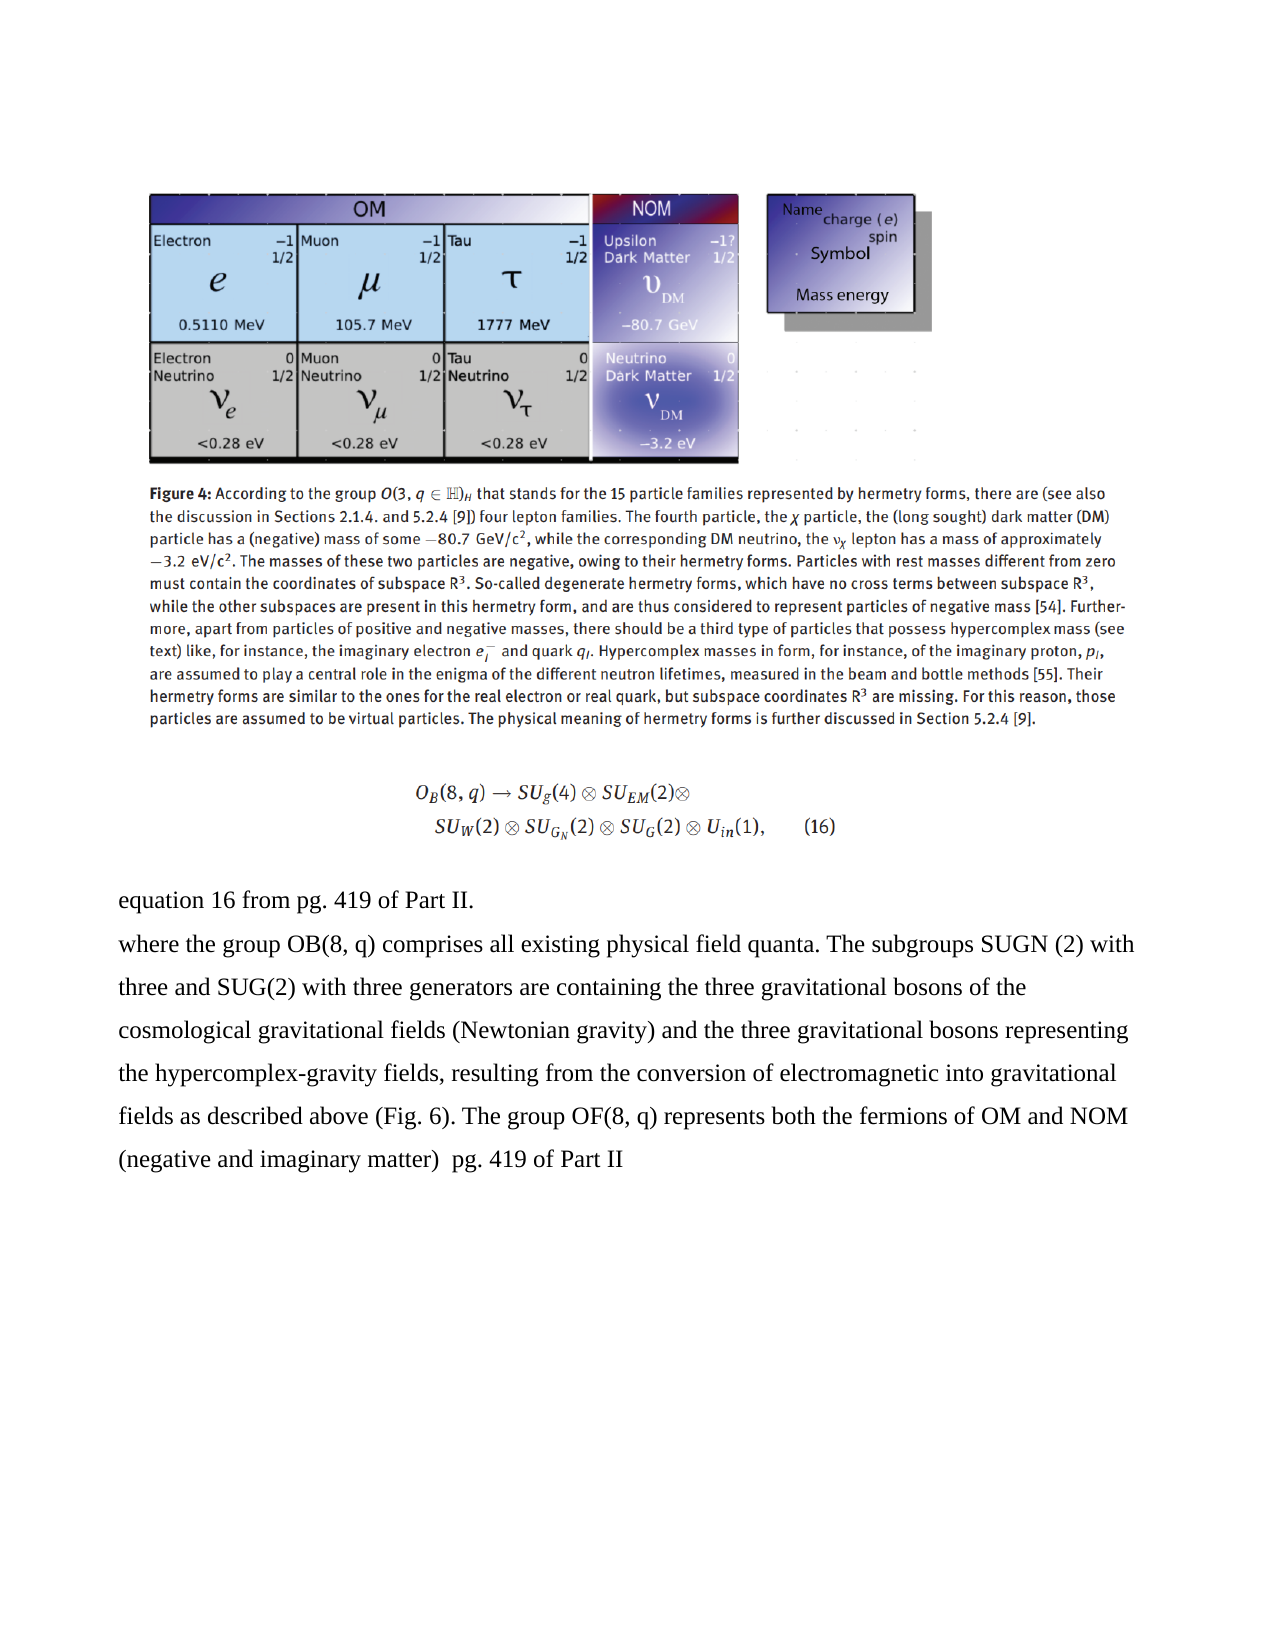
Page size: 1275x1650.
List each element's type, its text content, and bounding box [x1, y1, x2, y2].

text where the group OB(8, q) comprises all existing physical field quanta. The subgroups SUGN (2) with three and SUG(2) with three generators are containing the three gravitational bosons of the cosmological gravitational fields (Newtonian gravity) and the three gravitational bosons representing the hypercomplex-gravity fields, resulting from the conversion of electromagnetic into gravitational fields as described above (Fig. 6). The group OF(8, q) represents both the fermions of OM and NOM (negative and imaginary matter) pg. 419 of Part II [118, 929, 1157, 1173]
text equation 16 from pg. 419 of Part II. [118, 886, 1157, 914]
picture [118, 161, 1157, 745]
picture [379, 758, 849, 843]
